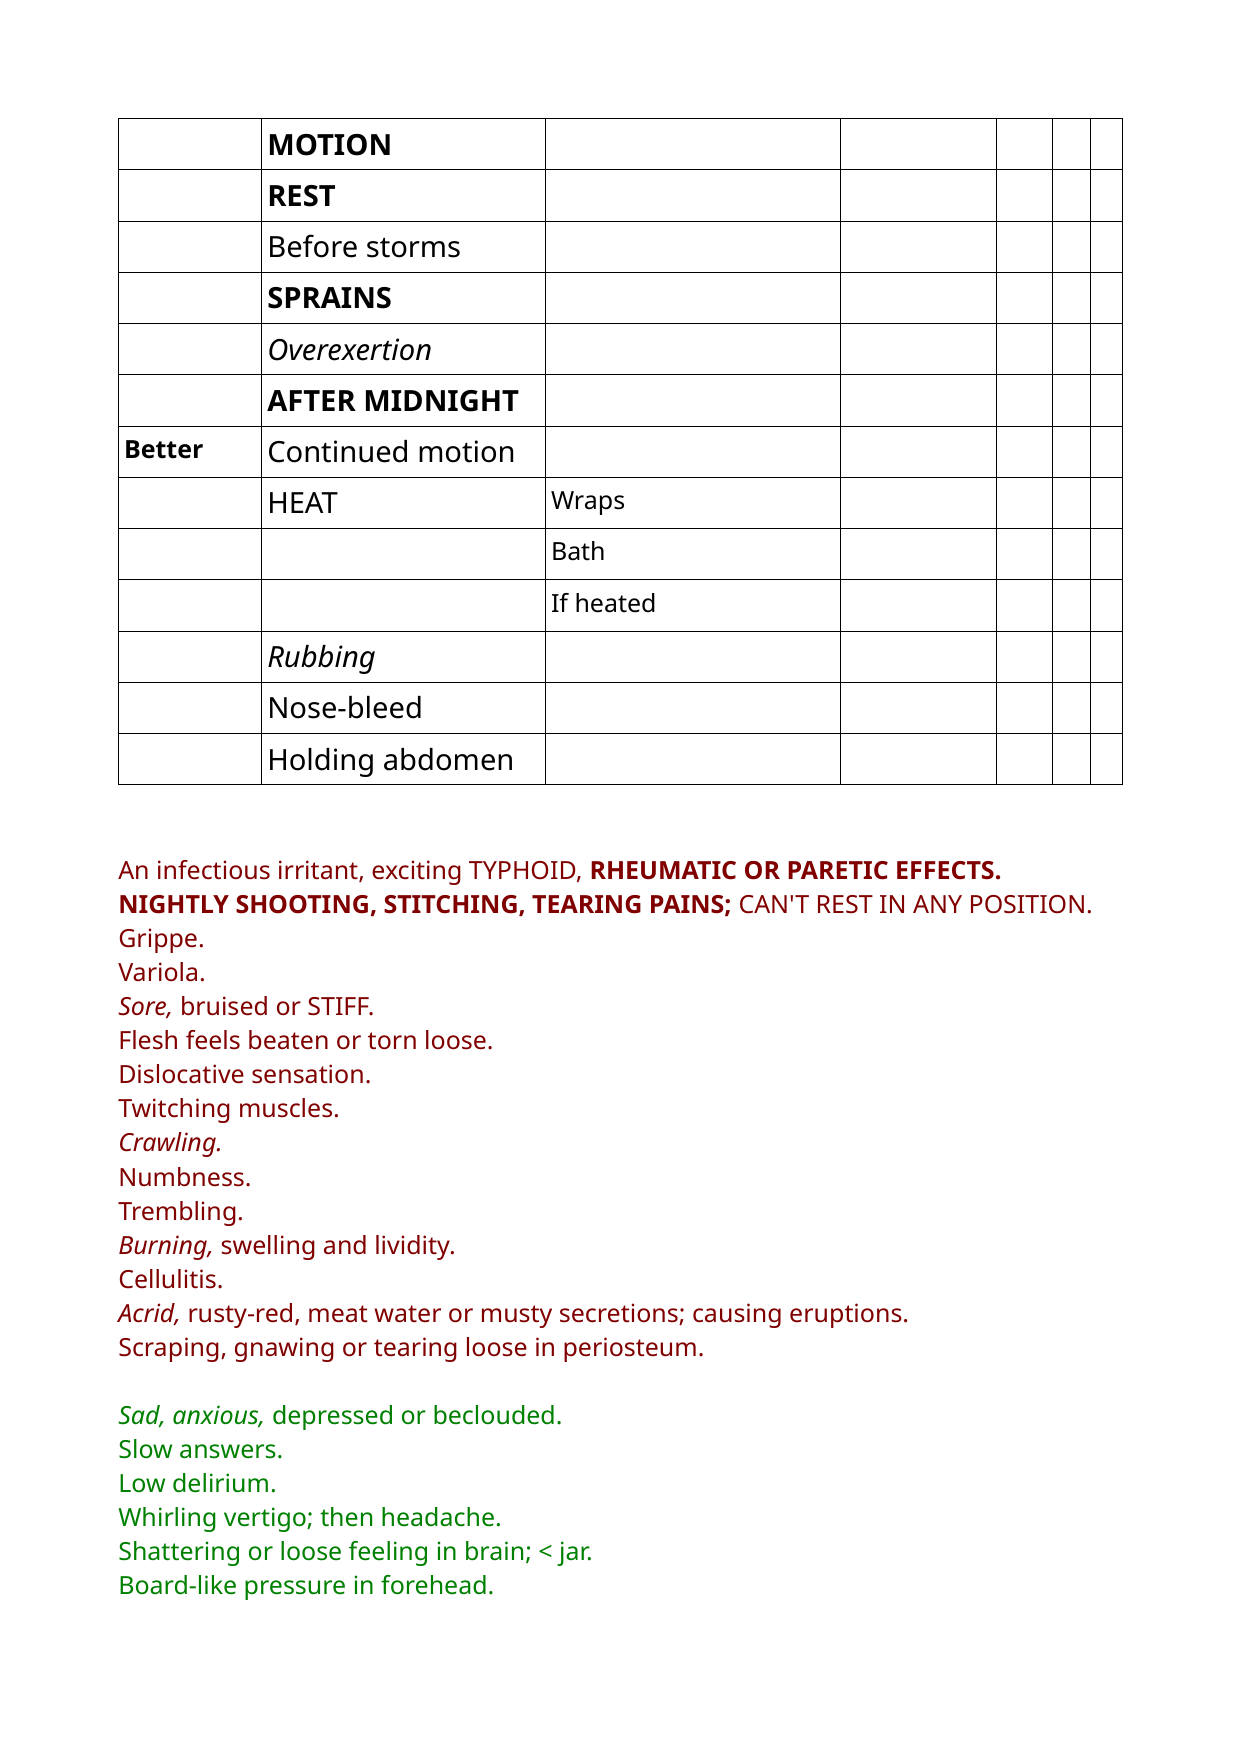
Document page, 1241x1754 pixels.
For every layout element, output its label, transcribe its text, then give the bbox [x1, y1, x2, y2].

table_cell [997, 734, 1052, 784]
text Dislocative sensation. [118, 1057, 1122, 1091]
table_cell AFTER MIDNIGHT [262, 375, 545, 426]
table_cell [1091, 734, 1122, 784]
table_cell HEAT [262, 478, 545, 528]
table_cell Nose-bleed [262, 683, 545, 733]
table_cell Continued motion [262, 427, 545, 477]
table_cell [119, 273, 261, 323]
table_cell [119, 222, 261, 272]
text Whirling vertigo; then headache. [118, 1500, 1122, 1534]
text Flesh feels beaten or torn loose. [118, 1023, 1122, 1057]
table_cell [1091, 273, 1122, 323]
table_cell [841, 529, 996, 579]
text Variola. [118, 955, 1122, 989]
text Board-like pressure in forehead. [118, 1568, 1122, 1602]
table_cell Rubbing [262, 632, 545, 682]
table_cell [841, 580, 996, 631]
table_cell [1053, 427, 1090, 477]
table_cell [841, 683, 996, 733]
table_cell [1053, 273, 1090, 323]
table_cell [1053, 683, 1090, 733]
table_cell [546, 632, 840, 682]
table_cell [262, 580, 545, 631]
table_cell [841, 734, 996, 784]
text Numbness. [118, 1159, 1122, 1193]
table_cell REST [262, 170, 545, 221]
table_cell [997, 529, 1052, 579]
table_cell [841, 427, 996, 477]
text Twitching muscles. [118, 1091, 1122, 1125]
text NIGHTLY SHOOTING, STITCHING, TEARING PAINS; CAN'T REST IN ANY POSITION. [118, 887, 1122, 921]
table_cell [546, 375, 840, 426]
table_cell [546, 324, 840, 374]
table_cell [546, 683, 840, 733]
table_cell [1053, 632, 1090, 682]
table_cell [1053, 324, 1090, 374]
table_cell [546, 427, 840, 477]
table_cell [997, 170, 1052, 221]
table_cell [1053, 119, 1090, 169]
table_cell [841, 478, 996, 528]
table_cell MOTION [262, 119, 545, 169]
table_cell [1091, 170, 1122, 221]
table_cell [1053, 734, 1090, 784]
table_cell [119, 478, 261, 528]
table_cell [119, 683, 261, 733]
table_cell [1091, 375, 1122, 426]
table_cell [841, 170, 996, 221]
table_cell [997, 427, 1052, 477]
table_cell [997, 324, 1052, 374]
table_cell [1091, 222, 1122, 272]
text Sad, anxious, depressed or beclouded. [118, 1398, 1122, 1432]
table_cell [546, 273, 840, 323]
table_cell Bath [546, 529, 840, 579]
table_cell [841, 324, 996, 374]
table_cell [1091, 478, 1122, 528]
table_cell [841, 119, 996, 169]
table_cell [546, 222, 840, 272]
table_cell [841, 273, 996, 323]
text Trembling. [118, 1193, 1122, 1227]
table_cell Better [119, 427, 261, 477]
table_cell [119, 119, 261, 169]
table_cell [1091, 324, 1122, 374]
table_cell [997, 222, 1052, 272]
table_cell [119, 170, 261, 221]
table_cell [1091, 529, 1122, 579]
table_cell Before storms [262, 222, 545, 272]
table_cell [841, 375, 996, 426]
table_cell [119, 632, 261, 682]
table_cell [119, 529, 261, 579]
table_cell Wraps [546, 478, 840, 528]
text Acrid, rusty-red, meat water or musty secretions; causing eruptions. [118, 1295, 1122, 1329]
table_cell [546, 119, 840, 169]
table_cell [1053, 170, 1090, 221]
table_cell [1053, 375, 1090, 426]
table_cell [1091, 580, 1122, 631]
table_cell [119, 734, 261, 784]
table_cell [1091, 632, 1122, 682]
table_cell If heated [546, 580, 840, 631]
table_cell [997, 580, 1052, 631]
text An infectious irritant, exciting TYPHOID, RHEUMATIC OR PARETIC EFFECTS. [118, 853, 1122, 887]
table_cell [1091, 427, 1122, 477]
table_cell [997, 478, 1052, 528]
table_cell [997, 273, 1052, 323]
table_cell [119, 375, 261, 426]
table_cell [997, 632, 1052, 682]
table_cell [119, 580, 261, 631]
table_cell SPRAINS [262, 273, 545, 323]
text Sore, bruised or STIFF. [118, 989, 1122, 1023]
text Crawling. [118, 1125, 1122, 1159]
text Cellulitis. [118, 1261, 1122, 1295]
table_cell [997, 683, 1052, 733]
text Scraping, gnawing or tearing loose in periosteum. [118, 1329, 1122, 1363]
text Grippe. [118, 921, 1122, 955]
table_cell [997, 119, 1052, 169]
table_cell [1053, 478, 1090, 528]
table_cell [1053, 529, 1090, 579]
text Shattering or loose feeling in brain; < jar. [118, 1534, 1122, 1568]
table_cell [1053, 222, 1090, 272]
table_cell [546, 170, 840, 221]
table_cell [997, 375, 1052, 426]
text Low delirium. [118, 1466, 1122, 1500]
text Burning, swelling and lividity. [118, 1227, 1122, 1261]
table_cell [119, 324, 261, 374]
table_cell [1053, 580, 1090, 631]
text Slow answers. [118, 1432, 1122, 1466]
table_cell [1091, 683, 1122, 733]
table_cell Holding abdomen [262, 734, 545, 784]
table_cell [841, 632, 996, 682]
table_cell [262, 529, 545, 579]
table_cell [546, 734, 840, 784]
table_cell [841, 222, 996, 272]
table_cell [1091, 119, 1122, 169]
table_cell Overexertion [262, 324, 545, 374]
